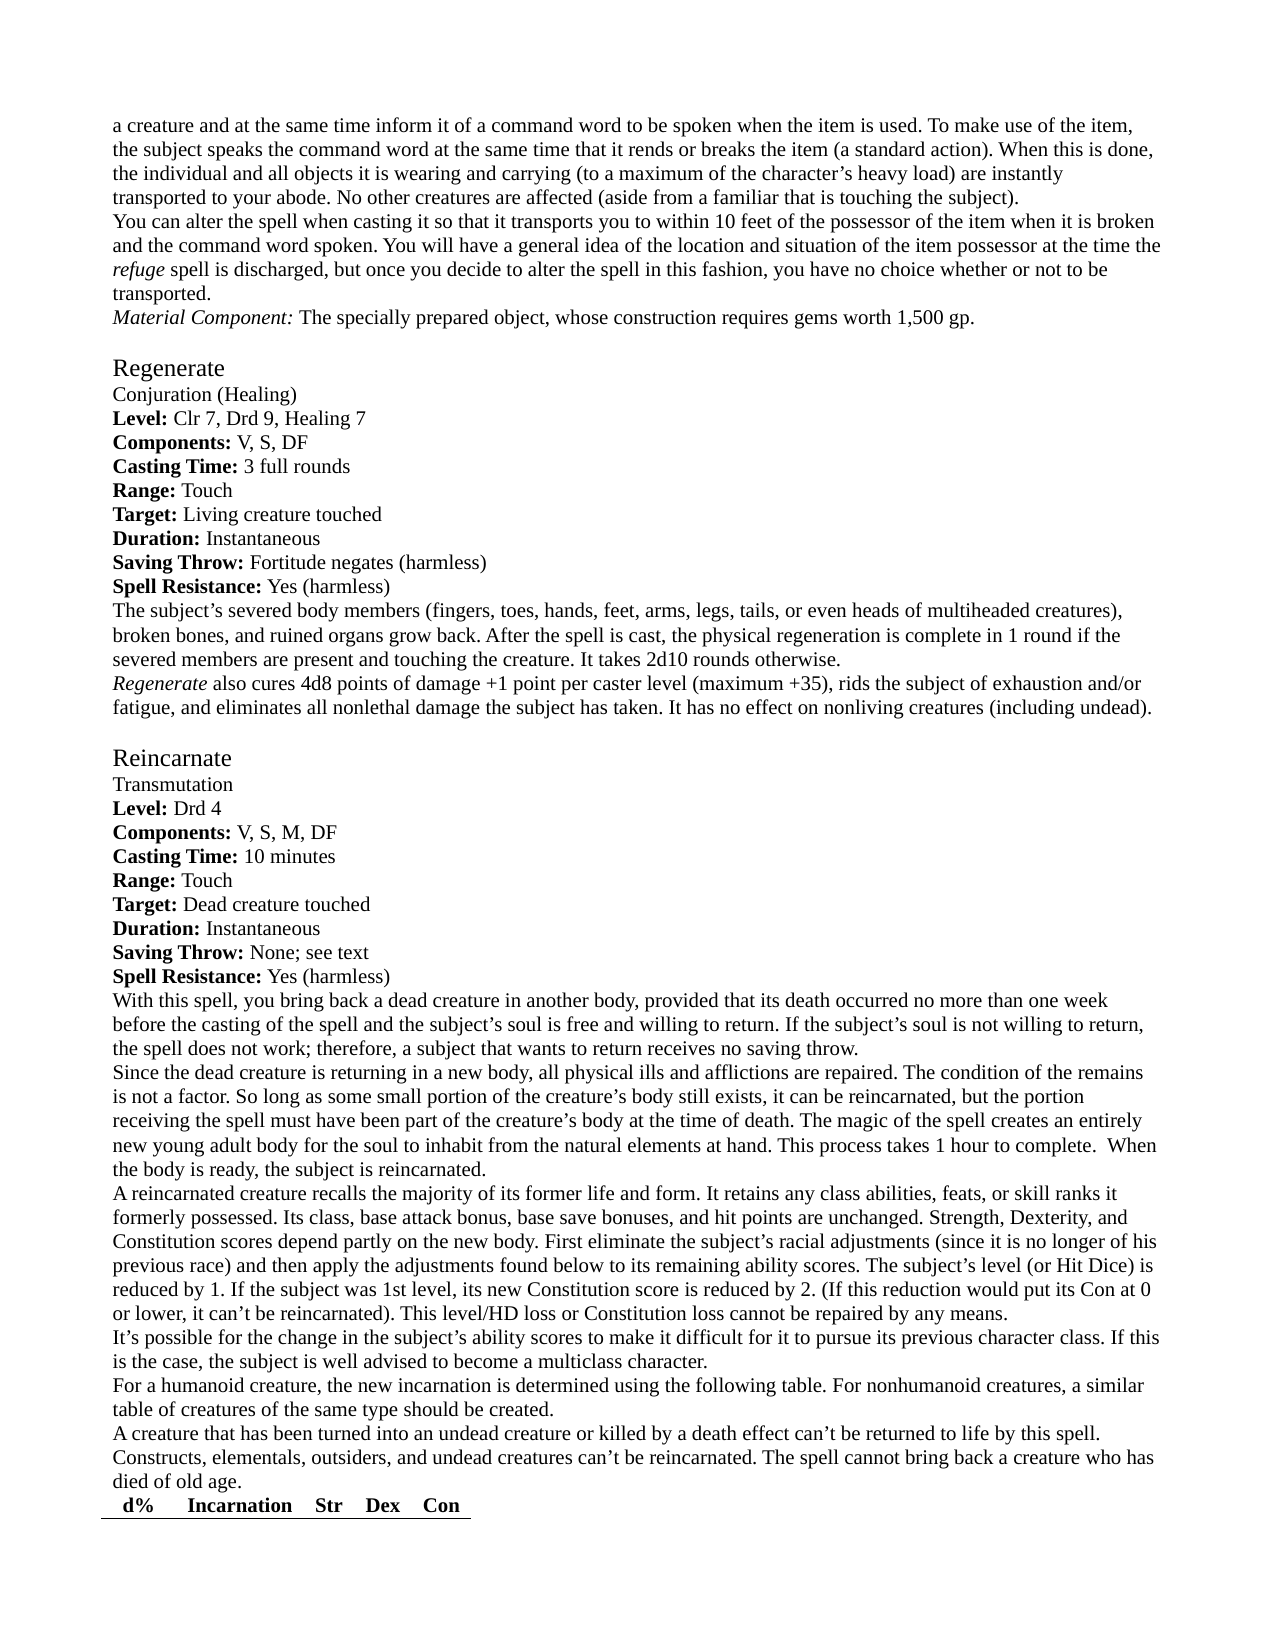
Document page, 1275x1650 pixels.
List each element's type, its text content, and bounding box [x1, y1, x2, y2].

text Conjuration (Healing) [112, 382, 1162, 406]
text Components: V, S, M, DF [112, 820, 1162, 844]
text Regenerate [112, 353, 1162, 382]
text Level: Drd 4 [112, 796, 1162, 820]
text Level: Clr 7, Drd 9, Healing 7 [112, 406, 1162, 430]
text For a humanoid creature, the new incarnation is determined using the following table. For nonhumanoid creatures, a similar table of creatures of the same type should be created. [112, 1373, 1162, 1421]
text Regenerate also cures 4d8 points of damage +1 point per caster level (maximum +35), rids the subject of exhaustion and/or fatigue, and eliminates all nonlethal damage the subject has taken. It has no effect on nonliving creatures (including undead). [112, 671, 1162, 719]
text With this spell, you bring back a dead creature in another body, provided that its death occurred no more than one week before the casting of the spell and the subject’s soul is free and willing to return. If the subject’s soul is not willing to return, the spell does not work; therefore, a subject that wants to return receives no saving throw. [112, 988, 1162, 1060]
text Casting Time: 3 full rounds [112, 454, 1162, 478]
text Since the dead creature is returning in a new body, all physical ills and afflictions are repaired. The condition of the remains is not a factor. So long as some small portion of the creature’s body still exists, it can be reincarnated, but the portion receiving the spell must have been part of the creature’s body at the time of death. The magic of the spell creates an entirely new young adult body for the soul to inhabit from the natural elements at hand. This process takes 1 hour to complete. When the body is ready, the subject is reincarnated. [112, 1060, 1162, 1181]
text A creature that has been turned into an undead creature or killed by a death effect can’t be returned to life by this spell. Constructs, elementals, outsiders, and undead creatures can’t be reincarnated. The spell cannot bring back a creature who has died of old age. [112, 1421, 1162, 1493]
text Material Component: The specially prepared object, whose construction requires gems worth 1,500 gp. [112, 305, 1162, 329]
text Casting Time: 10 minutes [112, 844, 1162, 868]
text Duration: Instantaneous [112, 526, 1162, 550]
text Saving Throw: Fortitude negates (harmless) [112, 550, 1162, 574]
text Reincarnate [112, 743, 1162, 772]
text Saving Throw: None; see text [112, 940, 1162, 964]
table_header Incarnation [176, 1494, 304, 1517]
text It’s possible for the change in the subject’s ability scores to make it difficult for it to pursue its previous character class. If this is the case, the subject is well advised to become a multiclass character. [112, 1325, 1162, 1373]
text Spell Resistance: Yes (harmless) [112, 574, 1162, 598]
text Spell Resistance: Yes (harmless) [112, 964, 1162, 988]
text Transmutation [112, 772, 1162, 796]
table_header Dex [354, 1494, 411, 1517]
text You can alter the spell when casting it so that it transports you to within 10 feet of the possessor of the item when it is broken and the command word spoken. You will have a general idea of the location and situation of the item possessor at the time the refuge spell is discharged, but once you decide to alter the spell in this fashion, you have no choice whether or not to be transported. [112, 209, 1162, 305]
table_header Str [304, 1494, 354, 1517]
text Components: V, S, DF [112, 430, 1162, 454]
text Duration: Instantaneous [112, 916, 1162, 940]
text A reincarnated creature recalls the majority of its former life and form. It retains any class abilities, feats, or skill ranks it formerly possessed. Its class, base attack bonus, base save bonuses, and hit points are unchanged. Strength, Dexterity, and Constitution scores depend partly on the new body. First eliminate the subject’s racial adjustments (since it is no longer of his previous race) and then apply the adjustments found below to its remaining ability scores. The subject’s level (or Hit Dice) is reduced by 1. If the subject was 1st level, its new Constitution score is reduced by 2. (If this reduction would put its Con at 0 or lower, it can’t be reincarnated). This level/HD loss or Constitution loss cannot be repaired by any means. [112, 1181, 1162, 1325]
text a creature and at the same time inform it of a command word to be spoken when the item is used. To make use of the item, the subject speaks the command word at the same time that it rends or breaks the item (a standard action). When this is done, the individual and all objects it is wearing and carrying (to a maximum of the character’s heavy load) are instantly transported to your abode. No other creatures are affected (aside from a familiar that is touching the subject). [112, 112, 1162, 209]
text The subject’s severed body members (fingers, toes, hands, feet, arms, legs, tails, or even heads of multiheaded creatures), broken bones, and ruined organs grow back. After the spell is cast, the physical regeneration is complete in 1 round if the severed members are present and touching the creature. It takes 2d10 rounds otherwise. [112, 598, 1162, 671]
text Target: Living creature touched [112, 502, 1162, 526]
text Range: Touch [112, 478, 1162, 502]
text Range: Touch [112, 868, 1162, 892]
text Target: Dead creature touched [112, 892, 1162, 916]
table_header d% [101, 1494, 176, 1517]
table_header Con [411, 1494, 471, 1517]
